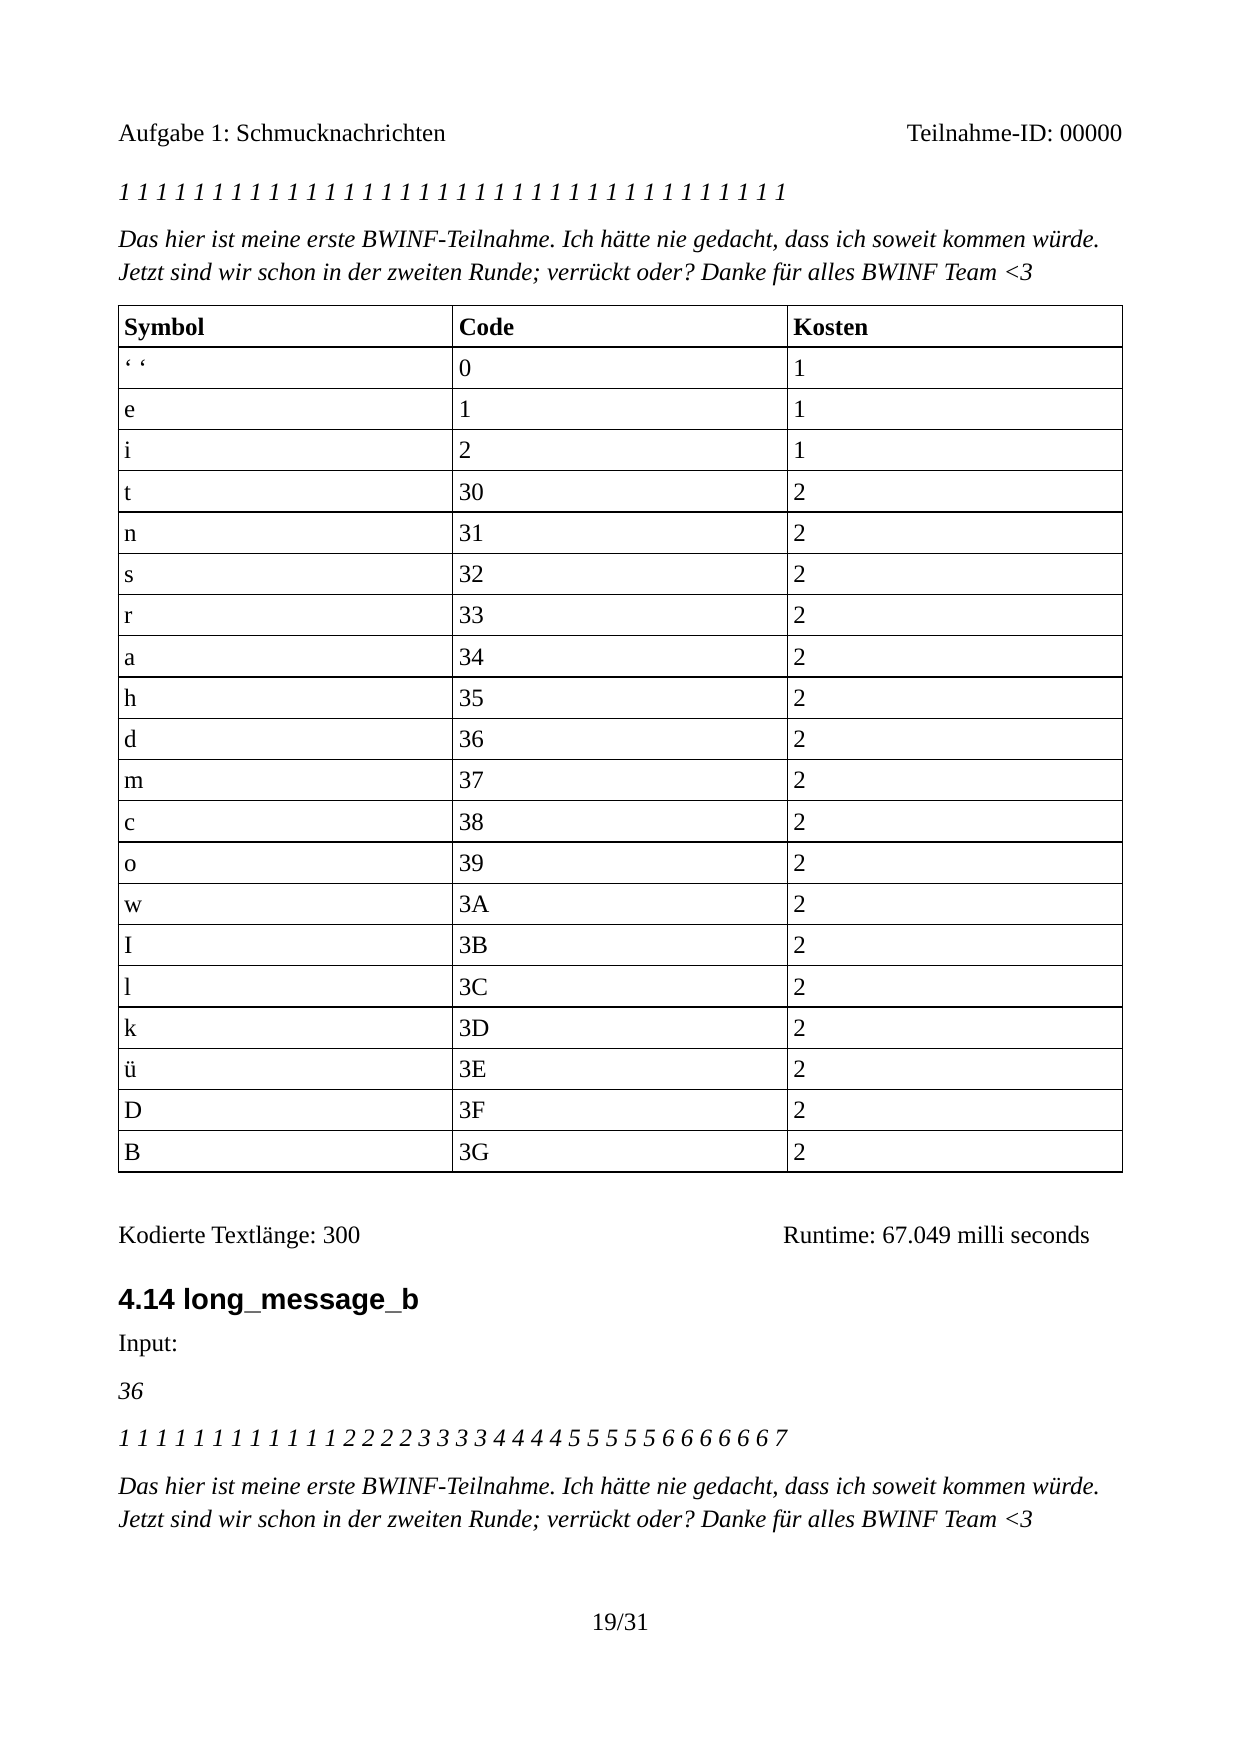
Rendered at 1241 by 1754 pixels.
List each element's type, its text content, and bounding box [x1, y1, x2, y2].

text Das hier ist meine erste BWINF-Teilnahme. Ich hätte nie gedacht, dass ich soweit kommen würde. Jetzt sind wir schon in der zweiten Runde; verrückt oder? Danke für alles BWINF Team <3 [118, 224, 1122, 286]
table_cell 2 [788, 471, 1122, 511]
table_cell 37 [453, 760, 787, 800]
text Kodierte Textlänge: 300 Runtime: 67.049 milli seconds [118, 1220, 1122, 1249]
table_cell 2 [788, 1008, 1122, 1048]
table_cell 2 [788, 884, 1122, 924]
text 1 1 1 1 1 1 1 1 1 1 1 1 1 1 1 1 1 1 1 1 1 1 1 1 1 1 1 1 1 1 1 1 1 1 1 1 [118, 177, 1122, 206]
table_cell 39 [453, 843, 787, 883]
table_cell B [119, 1131, 452, 1171]
subtitle 4.14 long_message_b [118, 1282, 1122, 1316]
table_cell w [119, 884, 452, 924]
table_cell 38 [453, 801, 787, 841]
table_cell 2 [788, 554, 1122, 594]
table_cell 32 [453, 554, 787, 594]
table_cell 36 [453, 719, 787, 759]
table_cell 3D [453, 1008, 787, 1048]
table_cell 2 [788, 513, 1122, 553]
table_cell 35 [453, 678, 787, 718]
table_cell 1 [788, 430, 1122, 470]
table_cell 1 [788, 348, 1122, 388]
table_cell 2 [788, 1131, 1122, 1171]
table_cell 2 [788, 595, 1122, 635]
table_cell 3C [453, 966, 787, 1006]
table_cell 3A [453, 884, 787, 924]
table_cell e [119, 389, 452, 429]
table_cell s [119, 554, 452, 594]
table_cell 30 [453, 471, 787, 511]
table_cell 2 [788, 636, 1122, 676]
table_cell 1 [788, 389, 1122, 429]
table_cell k [119, 1008, 452, 1048]
text 36 [118, 1376, 1122, 1404]
table_cell 2 [788, 925, 1122, 965]
table_header Code [453, 306, 787, 346]
table_cell 33 [453, 595, 787, 635]
table_cell 2 [788, 760, 1122, 800]
table_cell t [119, 471, 452, 511]
table_cell 2 [788, 1090, 1122, 1130]
table_cell o [119, 843, 452, 883]
table_cell m [119, 760, 452, 800]
text 1 1 1 1 1 1 1 1 1 1 1 1 2 2 2 2 3 3 3 3 4 4 4 4 5 5 5 5 5 6 6 6 6 6 6 7 [118, 1423, 1122, 1452]
table_header Kosten [788, 306, 1122, 346]
table_cell r [119, 595, 452, 635]
table_cell 2 [453, 430, 787, 470]
table_cell 2 [788, 719, 1122, 759]
table_cell I [119, 925, 452, 965]
table_cell 3F [453, 1090, 787, 1130]
table_cell 2 [788, 678, 1122, 718]
text Das hier ist meine erste BWINF-Teilnahme. Ich hätte nie gedacht, dass ich soweit kommen würde. Jetzt sind wir schon in der zweiten Runde; verrückt oder? Danke für alles BWINF Team <3 [118, 1471, 1122, 1533]
table_cell ‘ ‘ [119, 348, 452, 388]
table_cell 2 [788, 843, 1122, 883]
table_cell 1 [453, 389, 787, 429]
table_cell 0 [453, 348, 787, 388]
table_cell 31 [453, 513, 787, 553]
table_cell 3E [453, 1049, 787, 1089]
text Input: [118, 1328, 1122, 1357]
table_cell 2 [788, 966, 1122, 1006]
table_cell i [119, 430, 452, 470]
table_cell a [119, 636, 452, 676]
table_cell c [119, 801, 452, 841]
table_cell D [119, 1090, 452, 1130]
table_cell l [119, 966, 452, 1006]
table_cell 3B [453, 925, 787, 965]
table_cell d [119, 719, 452, 759]
table_cell 2 [788, 1049, 1122, 1089]
table_cell h [119, 678, 452, 718]
table_cell 2 [788, 801, 1122, 841]
table_cell n [119, 513, 452, 553]
table_cell 34 [453, 636, 787, 676]
table_cell 3G [453, 1131, 787, 1171]
table_header Symbol [119, 306, 452, 346]
table_cell ü [119, 1049, 452, 1089]
